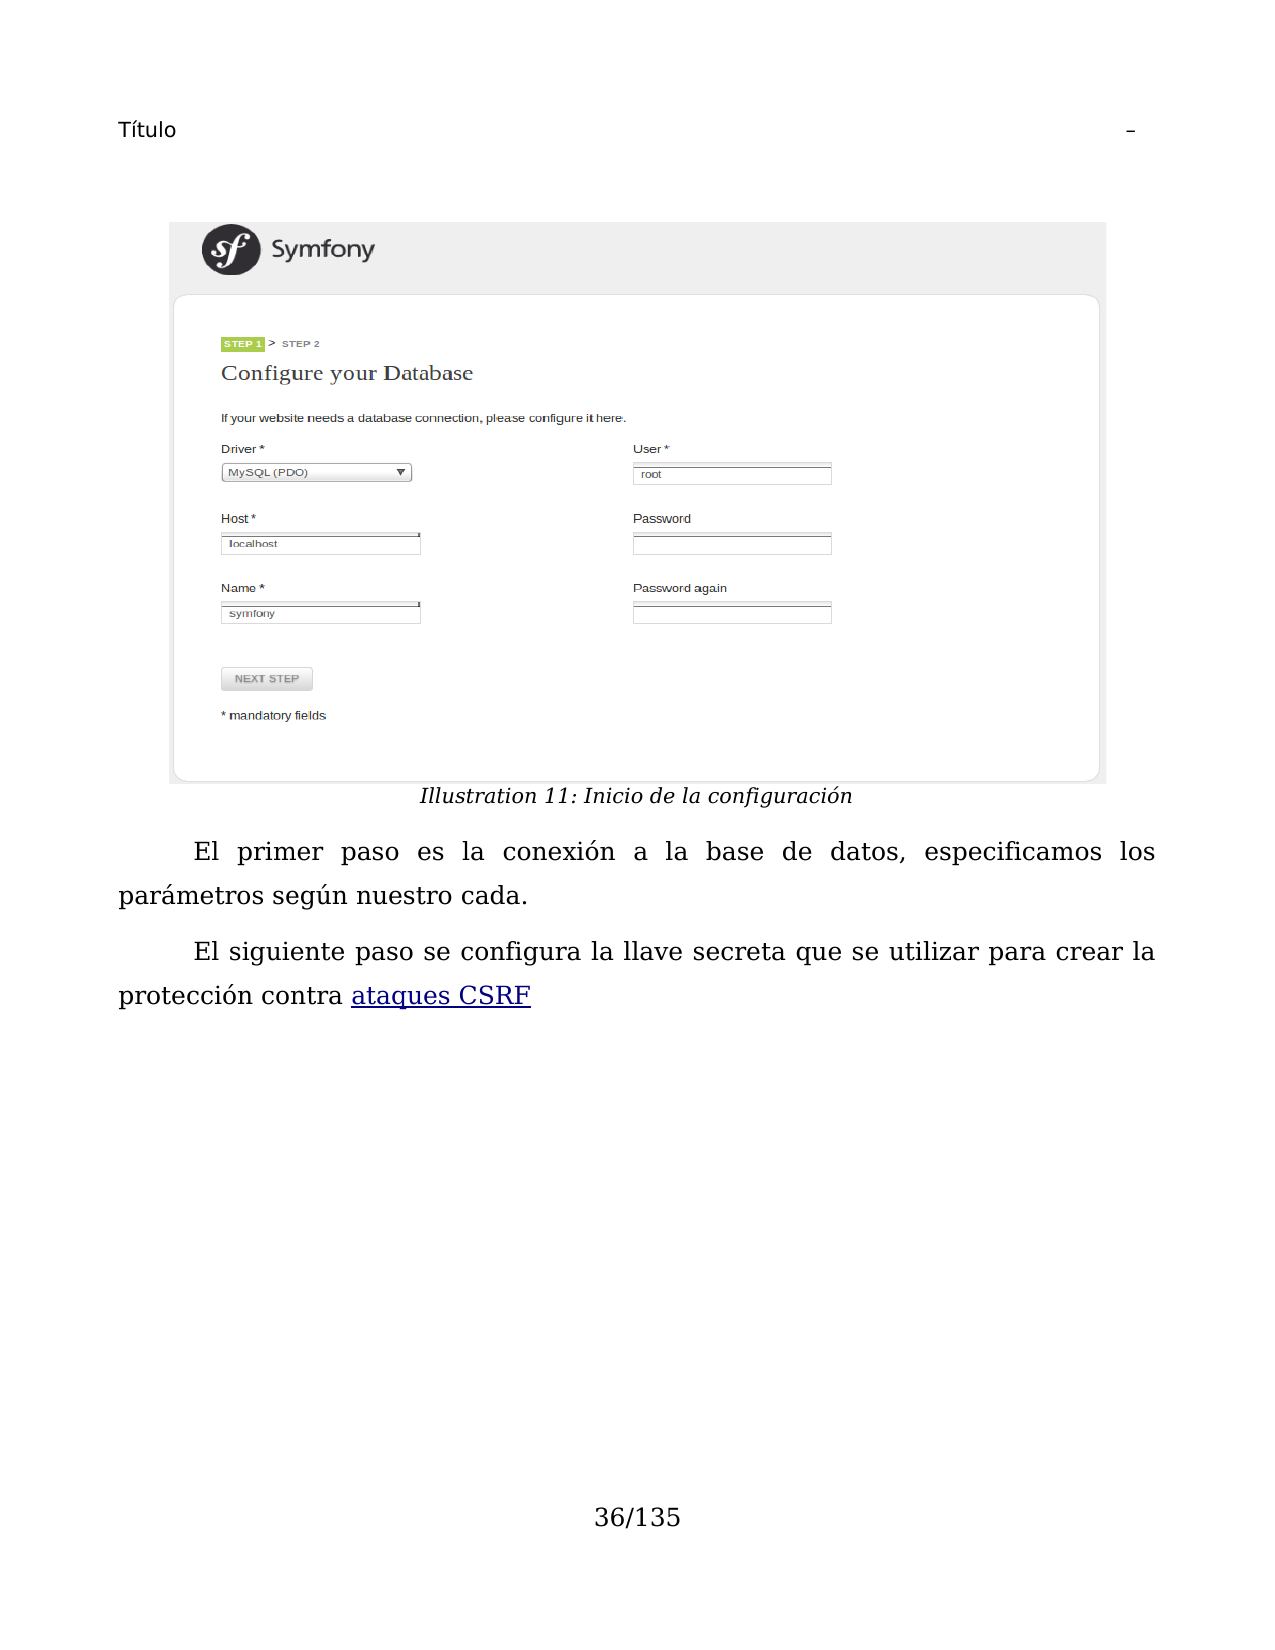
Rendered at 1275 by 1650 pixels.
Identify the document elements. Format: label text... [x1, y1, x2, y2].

text El siguiente paso se configura la llave secreta que se utilizar para crear la protección contra ataques CSRF [118, 937, 1157, 1010]
text El primer paso es la conexión a la base de datos, especificamos los parámetros según nuestro cada. [118, 837, 1157, 910]
picture [169, 222, 1107, 784]
text Illustration 11: Inicio de la configuración [169, 784, 1106, 808]
